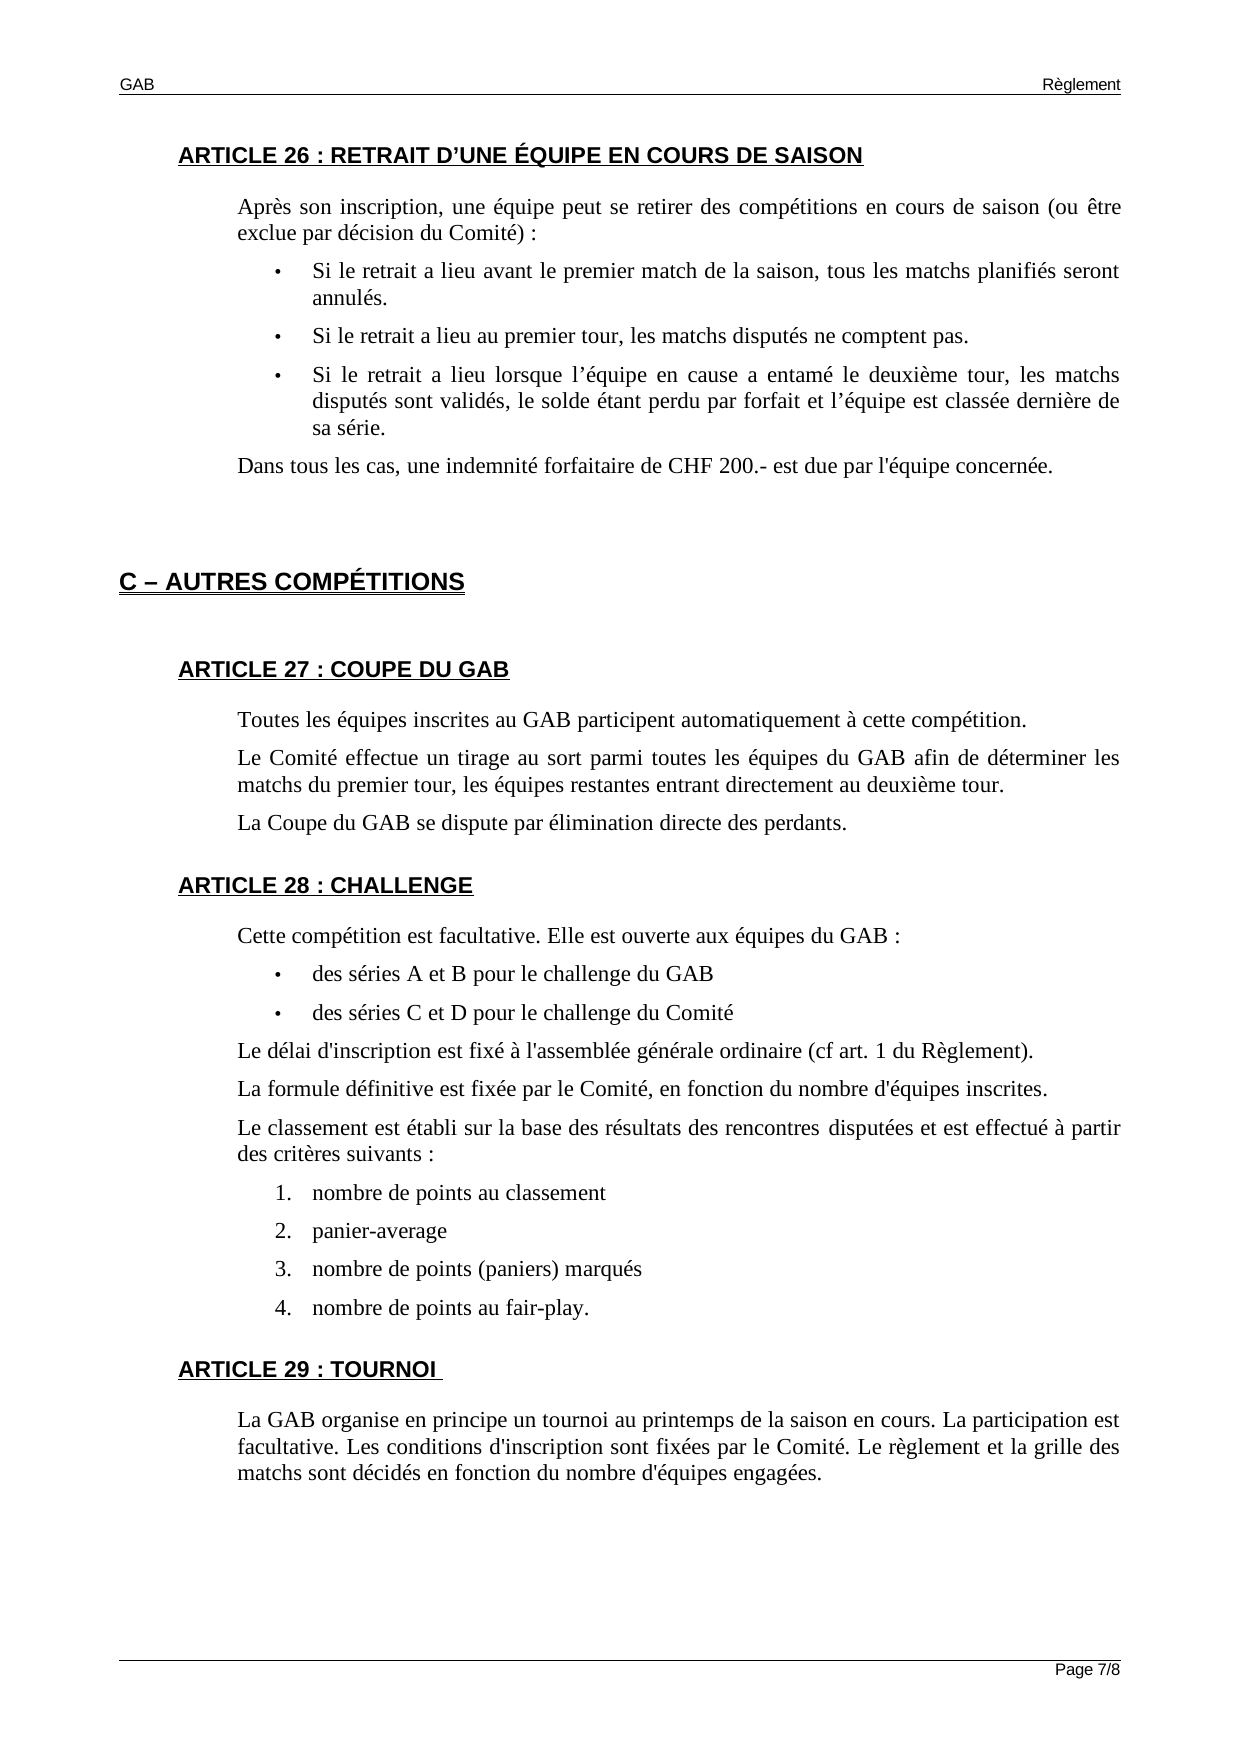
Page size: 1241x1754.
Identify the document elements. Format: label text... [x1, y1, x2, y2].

list des séries C et D pour le challenge du Comité [274, 998, 1121, 1025]
list des séries A et B pour le challenge du GAB [274, 960, 1121, 987]
subtitle C – AUTRES COMPÉTITIONS [119, 567, 1121, 596]
text La Coupe du GAB se dispute par élimination directe des perdants. [237, 809, 1121, 836]
text Toutes les équipes inscrites au GAB participent automatiquement à cette compétition. [237, 706, 1121, 732]
list nombre de points au classement [274, 1178, 1121, 1205]
subtitle ARTICLE 26 : RETRAIT D’UNE ÉQUIPE EN COURS DE SAISON [178, 142, 1121, 169]
text Après son inscription, une équipe peut se retirer des compétitions en cours de saison (ou être exclue par décision du Comité) : [237, 192, 1121, 246]
list Si le retrait a lieu au premier tour, les matchs disputés ne comptent pas. [274, 322, 1121, 349]
text Cette compétition est facultative. Elle est ouverte aux équipes du GAB : [237, 922, 1121, 948]
text Le délai d'inscription est fixé à l'assemblée générale ordinaire (cf art. 1 du Règlement). [237, 1037, 1121, 1063]
text Le classement est établi sur la base des résultats des rencontres disputées et est effectué à partir des critères suivants : [237, 1113, 1121, 1167]
subtitle ARTICLE 27 : COUPE DU GAB [178, 655, 1121, 682]
list Si le retrait a lieu lorsque l’équipe en cause a entamé le deuxième tour, les matchs disputés sont validés, le solde étant perdu par forfait et l’équipe est classée dernière de sa série. [274, 361, 1121, 440]
list nombre de points au fair-play. [274, 1293, 1121, 1320]
list Si le retrait a lieu avant le premier match de la saison, tous les matchs planifiés seront annulés. [274, 257, 1121, 311]
text Le Comité effectue un tirage au sort parmi toutes les équipes du GAB afin de déterminer les matchs du premier tour, les équipes restantes entrant directement au deuxième tour. [237, 744, 1121, 797]
subtitle ARTICLE 29 : TOURNOI [178, 1355, 1121, 1382]
text Dans tous les cas, une indemnité forfaitaire de CHF 200.- est due par l'équipe concernée. [237, 452, 1121, 479]
list panier-average [274, 1217, 1121, 1243]
list nombre de points (paniers) marqués [274, 1255, 1121, 1282]
text La formule définitive est fixée par le Comité, en fonction du nombre d'équipes inscrites. [237, 1075, 1121, 1102]
subtitle ARTICLE 28 : CHALLENGE [178, 871, 1121, 898]
text La GAB organise en principe un tournoi au printemps de la saison en cours. La participation est facultative. Les conditions d'inscription sont fixées par le Comité. Le règlement et la grille des matchs sont décidés en fonction du nombre d'équipes engagées. [237, 1406, 1121, 1486]
